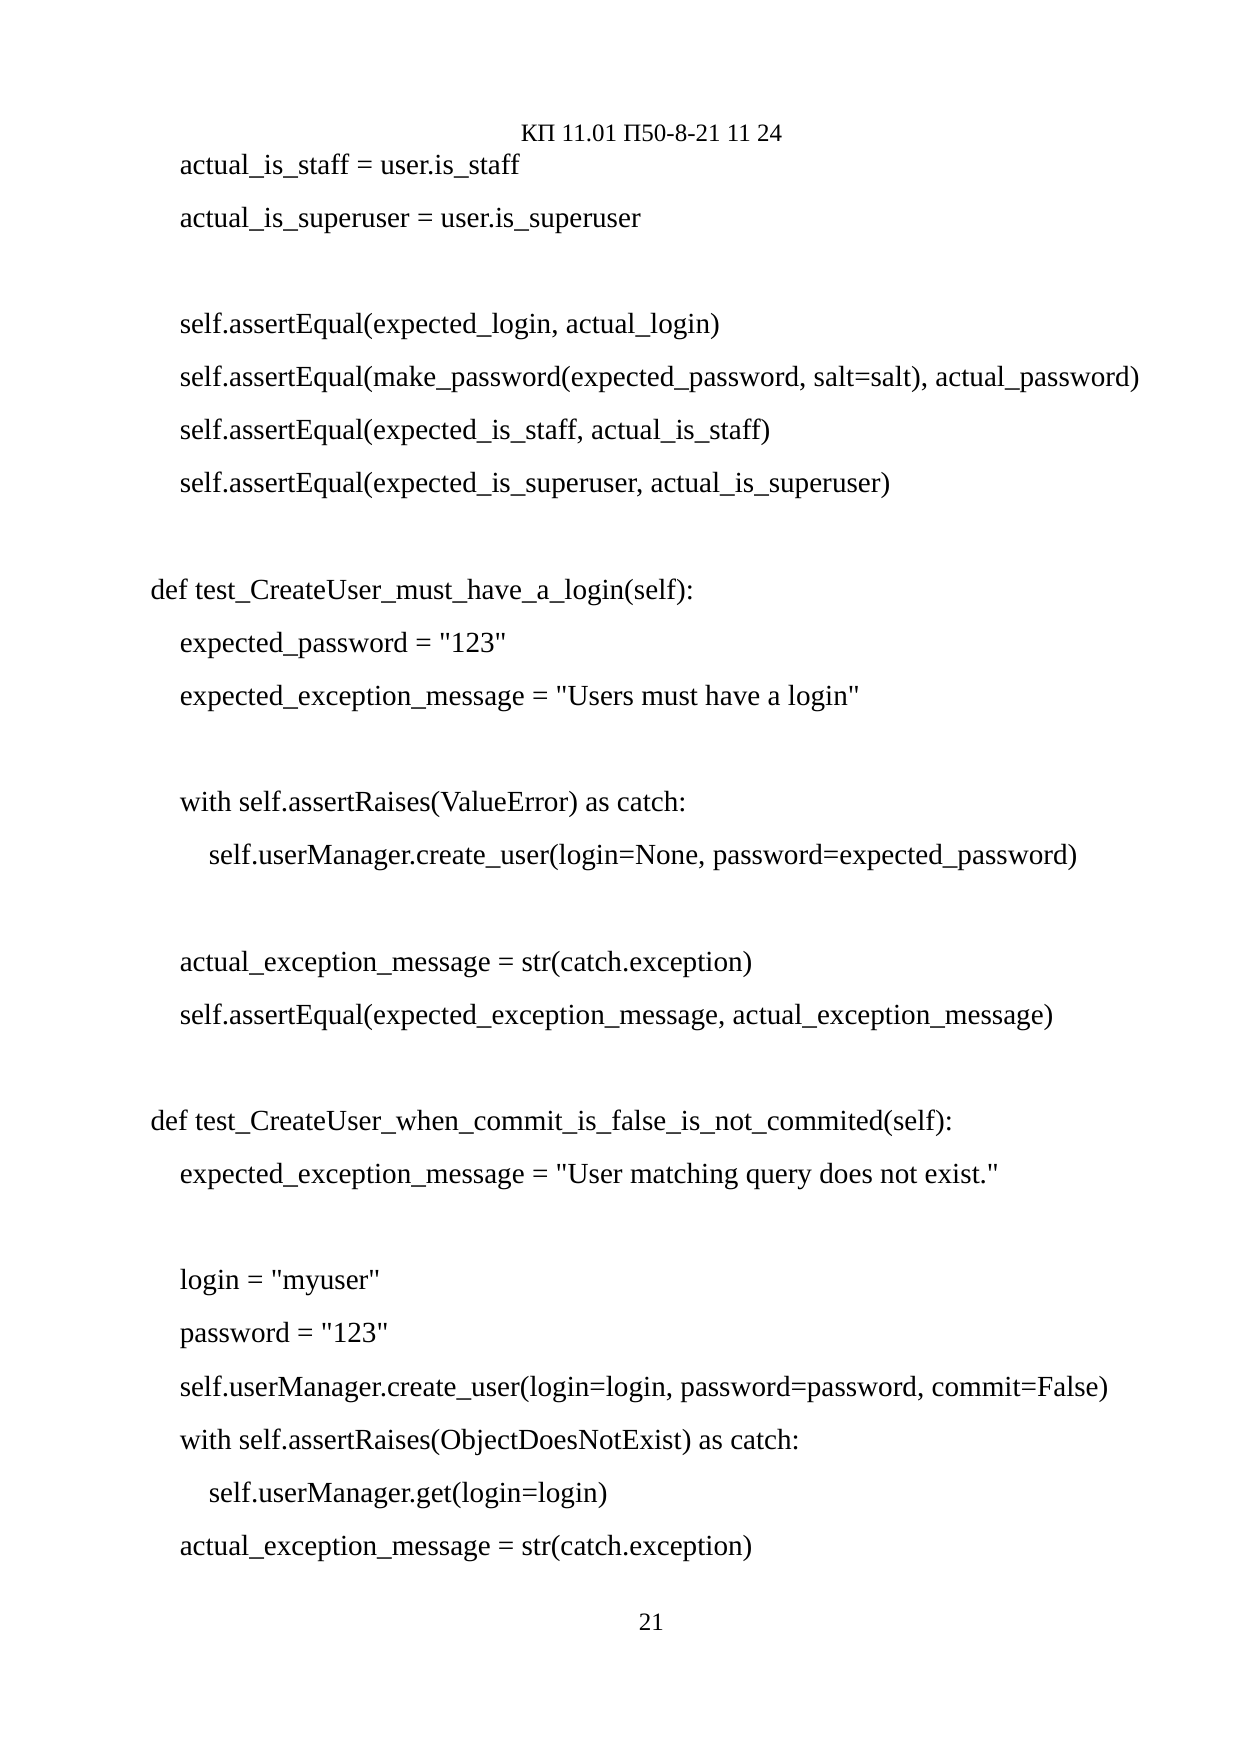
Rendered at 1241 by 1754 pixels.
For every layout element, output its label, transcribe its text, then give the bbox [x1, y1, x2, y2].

text actual_is_superuser = user.is_superuser [121, 200, 1181, 233]
text with self.assertRaises(ValueError) as catch: [121, 784, 1181, 818]
text self.assertEqual(expected_is_superuser, actual_is_superuser) [121, 466, 1181, 499]
text def test_CreateUser_when_commit_is_false_is_not_commited(self): [121, 1103, 1181, 1137]
text self.assertEqual(expected_login, actual_login) [121, 306, 1181, 340]
text login = "myuser" [121, 1262, 1181, 1296]
text def test_CreateUser_must_have_a_login(self): [121, 572, 1181, 605]
text expected_exception_message = "User matching query does not exist." [121, 1156, 1181, 1190]
text password = "123" [121, 1316, 1181, 1349]
text with self.assertRaises(ObjectDoesNotExist) as catch: [121, 1422, 1181, 1455]
text actual_exception_message = str(catch.exception) [121, 1528, 1181, 1562]
text self.userManager.create_user(login=login, password=password, commit=False) [121, 1369, 1181, 1402]
text actual_exception_message = str(catch.exception) [121, 944, 1181, 977]
text self.assertEqual(expected_is_staff, actual_is_staff) [121, 412, 1181, 446]
text expected_exception_message = "Users must have a login" [121, 678, 1181, 712]
text self.userManager.create_user(login=None, password=expected_password) [121, 837, 1181, 871]
text self.assertEqual(expected_exception_message, actual_exception_message) [121, 997, 1181, 1030]
text actual_is_staff = user.is_staff [121, 147, 1181, 180]
text self.userManager.get(login=login) [121, 1475, 1181, 1508]
text self.assertEqual(make_password(expected_password, salt=salt), actual_password) [121, 359, 1181, 393]
text expected_password = "123" [121, 625, 1181, 658]
